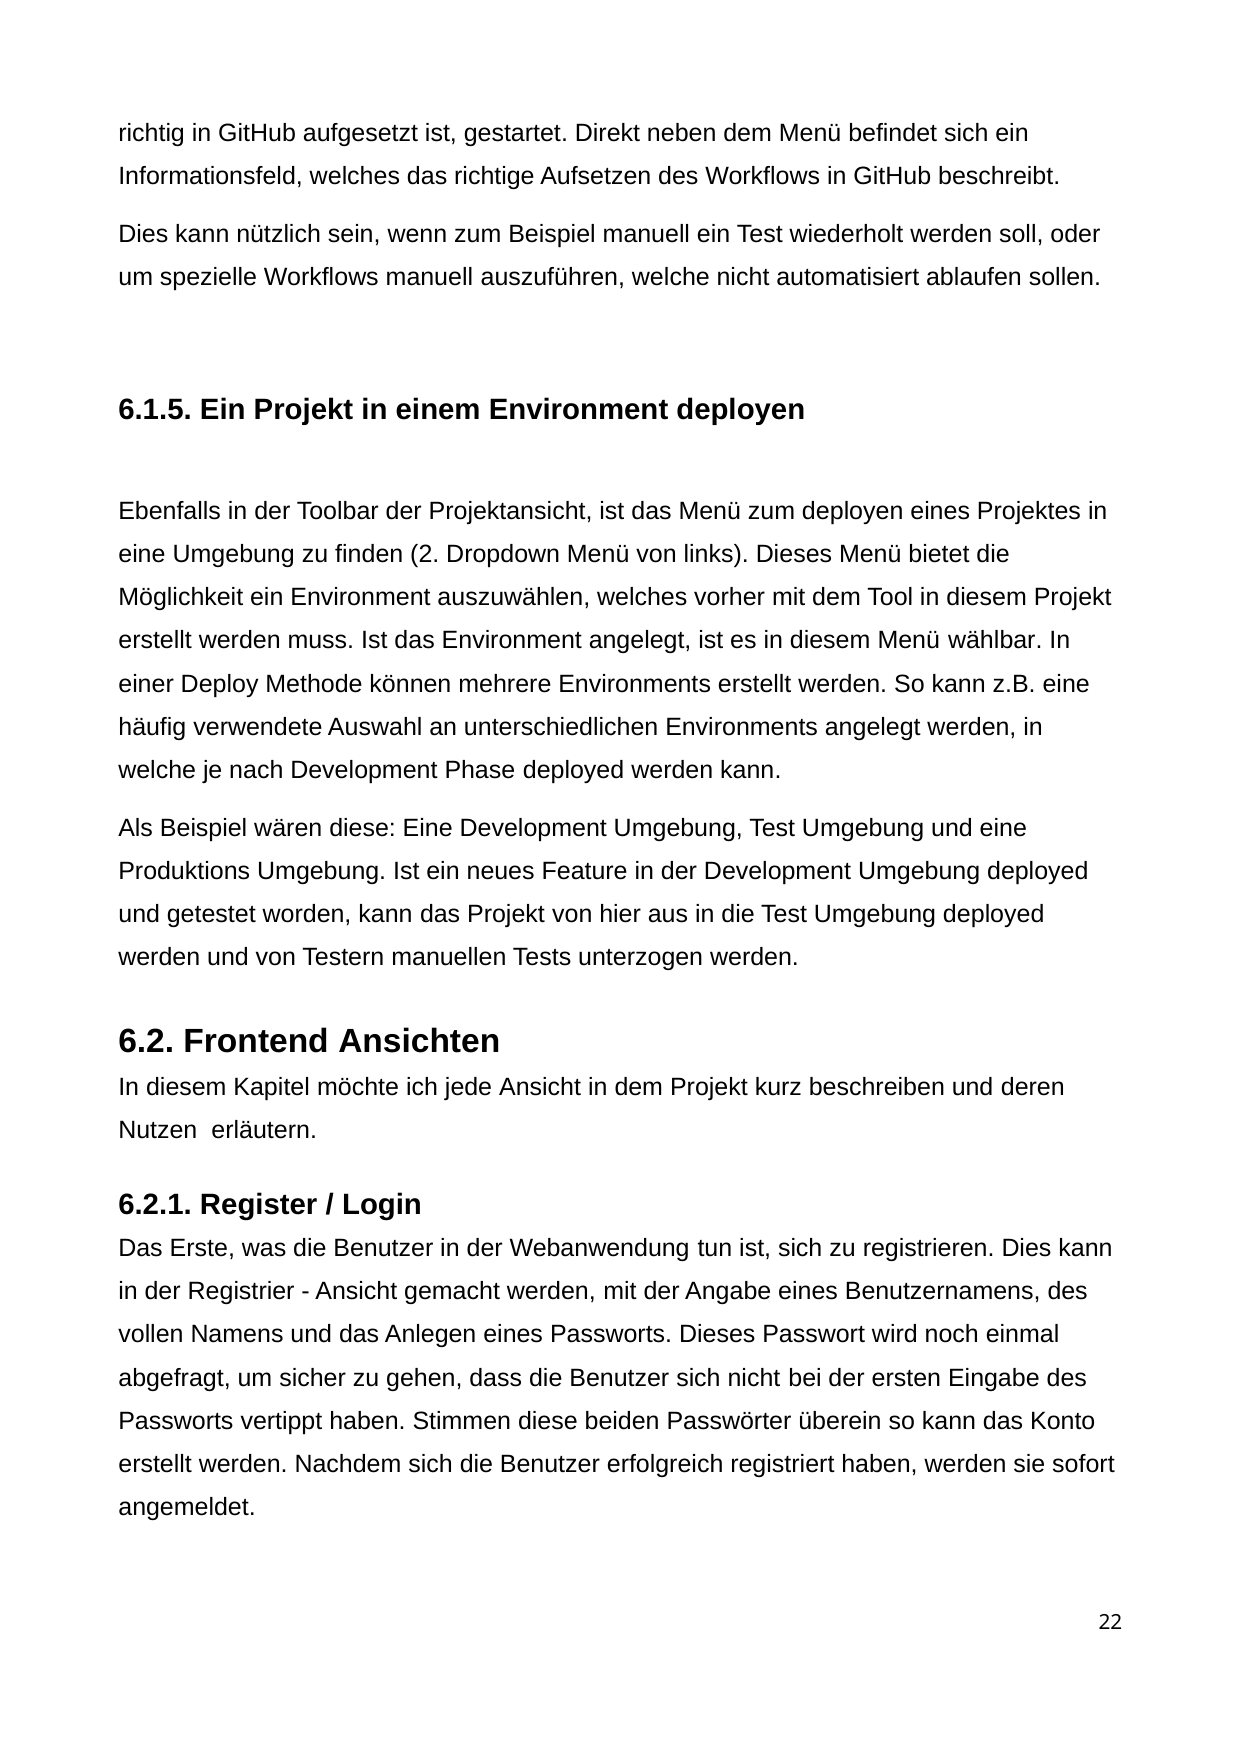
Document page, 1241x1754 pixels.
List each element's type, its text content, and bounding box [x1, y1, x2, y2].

subtitle 6.1.5. Ein Projekt in einem Environment deployen [118, 392, 1122, 426]
subtitle 6.2. Frontend Ansichten [118, 1020, 1122, 1059]
text Ebenfalls in der Toolbar der Projektansicht, ist das Menü zum deployen eines Projektes in eine Umgebung zu finden (2. Dropdown Menü von links). Dieses Menü bietet die Möglichkeit ein Environment auszuwählen, welches vorher mit dem Tool in diesem Projekt erstellt werden muss. Ist das Environment angelegt, ist es in diesem Menü wählbar. In einer Deploy Methode können mehrere Environments erstellt werden. So kann z.B. eine häufig verwendete Auswahl an unterschiedlichen Environments angelegt werden, in welche je nach Development Phase deployed werden kann. [118, 496, 1122, 783]
text In diesem Kapitel möchte ich jede Ansicht in dem Projekt kurz beschreiben und deren Nutzen erläutern. [118, 1072, 1122, 1143]
text Als Beispiel wären diese: Eine Development Umgebung, Test Umgebung und eine Produktions Umgebung. Ist ein neues Feature in der Development Umgebung deployed und getestet worden, kann das Projekt von hier aus in die Test Umgebung deployed werden und von Testern manuellen Tests unterzogen werden. [118, 812, 1122, 971]
text Das Erste, was die Benutzer in der Webanwendung tun ist, sich zu registrieren. Dies kann in der Registrier - Ansicht gemacht werden, mit der Angabe eines Benutzernamens, des vollen Namens und das Anlegen eines Passworts. Dieses Passwort wird noch einmal abgefragt, um sicher zu gehen, dass die Benutzer sich nicht bei der ersten Eingabe des Passworts vertippt haben. Stimmen diese beiden Passwörter überein so kann das Konto erstellt werden. Nachdem sich die Benutzer erfolgreich registriert haben, werden sie sofort angemeldet. [118, 1233, 1122, 1521]
text richtig in GitHub aufgesetzt ist, gestartet. Direkt neben dem Menü befindet sich ein Informationsfeld, welches das richtige Aufsetzen des Workflows in GitHub beschreibt. [118, 118, 1122, 190]
subtitle 6.2.1. Register / Login [118, 1187, 1122, 1221]
text Dies kann nützlich sein, wenn zum Beispiel manuell ein Test wiederholt werden soll, oder um spezielle Workflows manuell auszuführen, welche nicht automatisiert ablaufen sollen. [118, 219, 1122, 291]
